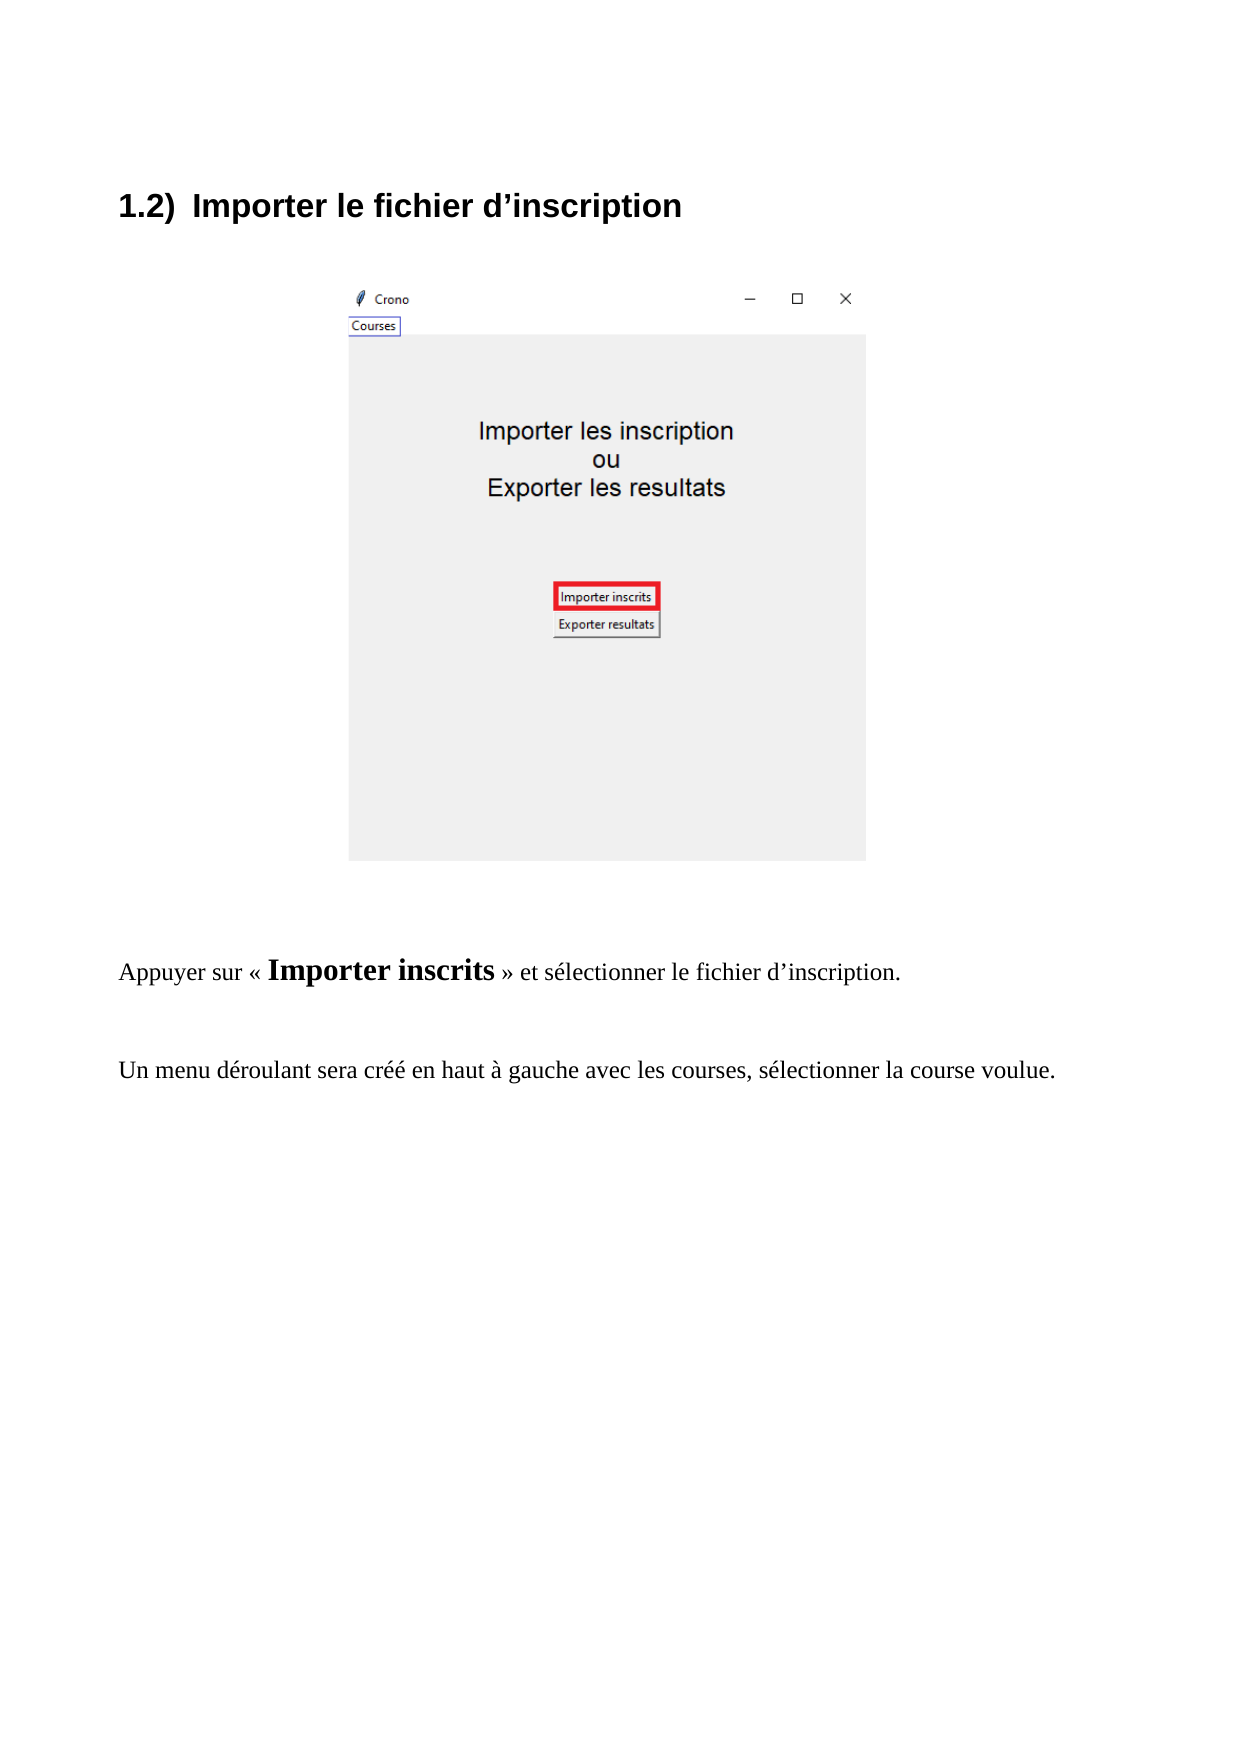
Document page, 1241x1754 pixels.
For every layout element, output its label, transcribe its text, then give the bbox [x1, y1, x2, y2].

text Un menu déroulant sera créé en haut à gauche avec les courses, sélectionner la course voulue. [118, 1055, 1122, 1084]
subtitle Importer le fichier d’inscription [118, 187, 1122, 225]
text Appuyer sur « Importer inscrits » et sélectionner le fichier d’inscription. [118, 952, 1122, 987]
picture [348, 285, 866, 862]
